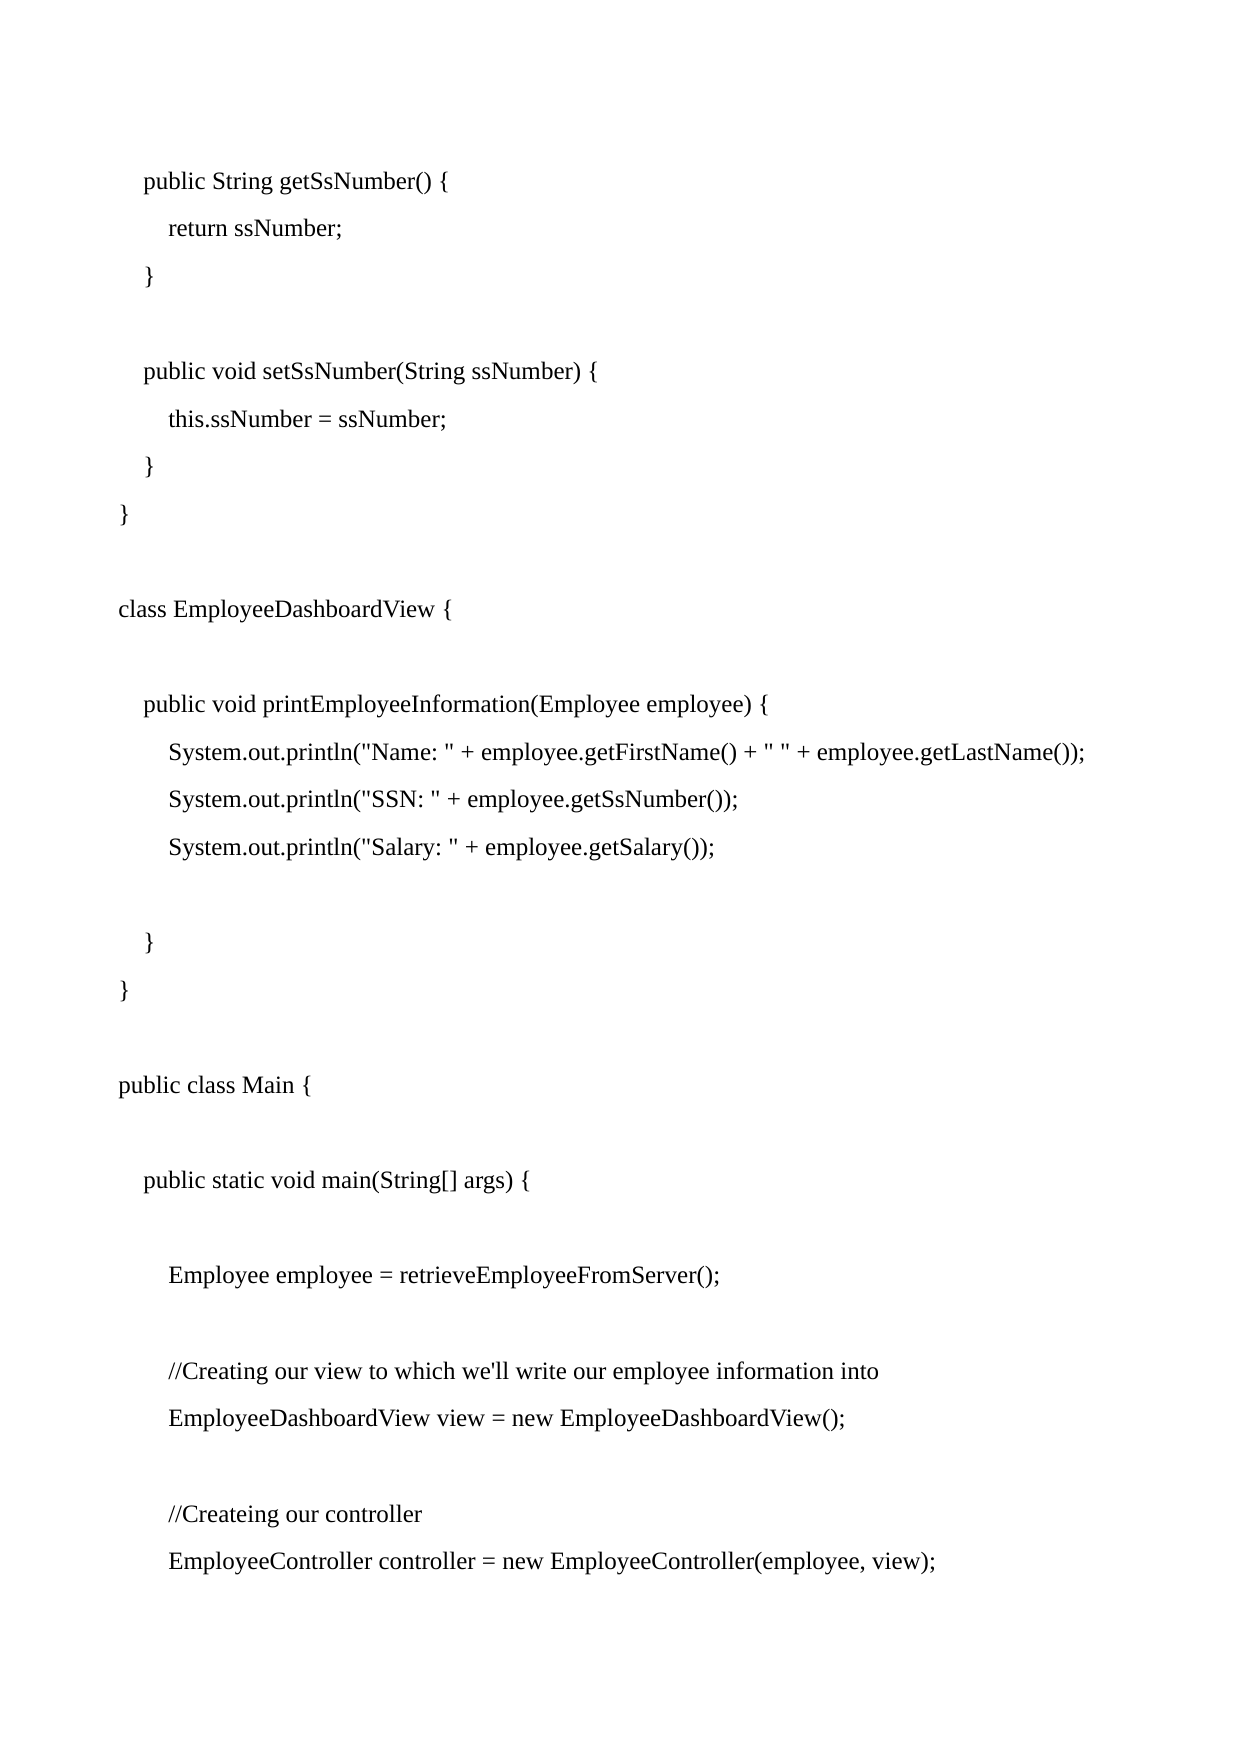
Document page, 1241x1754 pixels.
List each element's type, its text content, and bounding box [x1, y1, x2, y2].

text EmployeeDashboardView view = new EmployeeDashboardView(); [118, 1403, 1122, 1432]
text //Creating our view to which we'll write our employee information into [118, 1356, 1122, 1384]
text } [118, 975, 1122, 1004]
text } [118, 451, 1122, 480]
text } [118, 927, 1122, 956]
text public class Main { [118, 1070, 1122, 1099]
text return ssNumber; [118, 213, 1122, 242]
text this.ssNumber = ssNumber; [118, 404, 1122, 432]
text public void printEmployeeInformation(Employee employee) { [118, 689, 1122, 718]
text class EmployeeDashboardView { [118, 594, 1122, 623]
text //Createing our controller [118, 1499, 1122, 1527]
text EmployeeController controller = new EmployeeController(employee, view); [118, 1546, 1122, 1575]
text System.out.println("Salary: " + employee.getSalary()); [118, 832, 1122, 861]
text public String getSsNumber() { [118, 166, 1122, 194]
text } [118, 499, 1122, 528]
text Employee employee = retrieveEmployeeFromServer(); [118, 1261, 1122, 1289]
text public static void main(String[] args) { [118, 1165, 1122, 1194]
text public void setSsNumber(String ssNumber) { [118, 356, 1122, 385]
text System.out.println("SSN: " + employee.getSsNumber()); [118, 784, 1122, 813]
text System.out.println("Name: " + employee.getFirstName() + " " + employee.getLastName()); [118, 737, 1122, 766]
text } [118, 261, 1122, 290]
